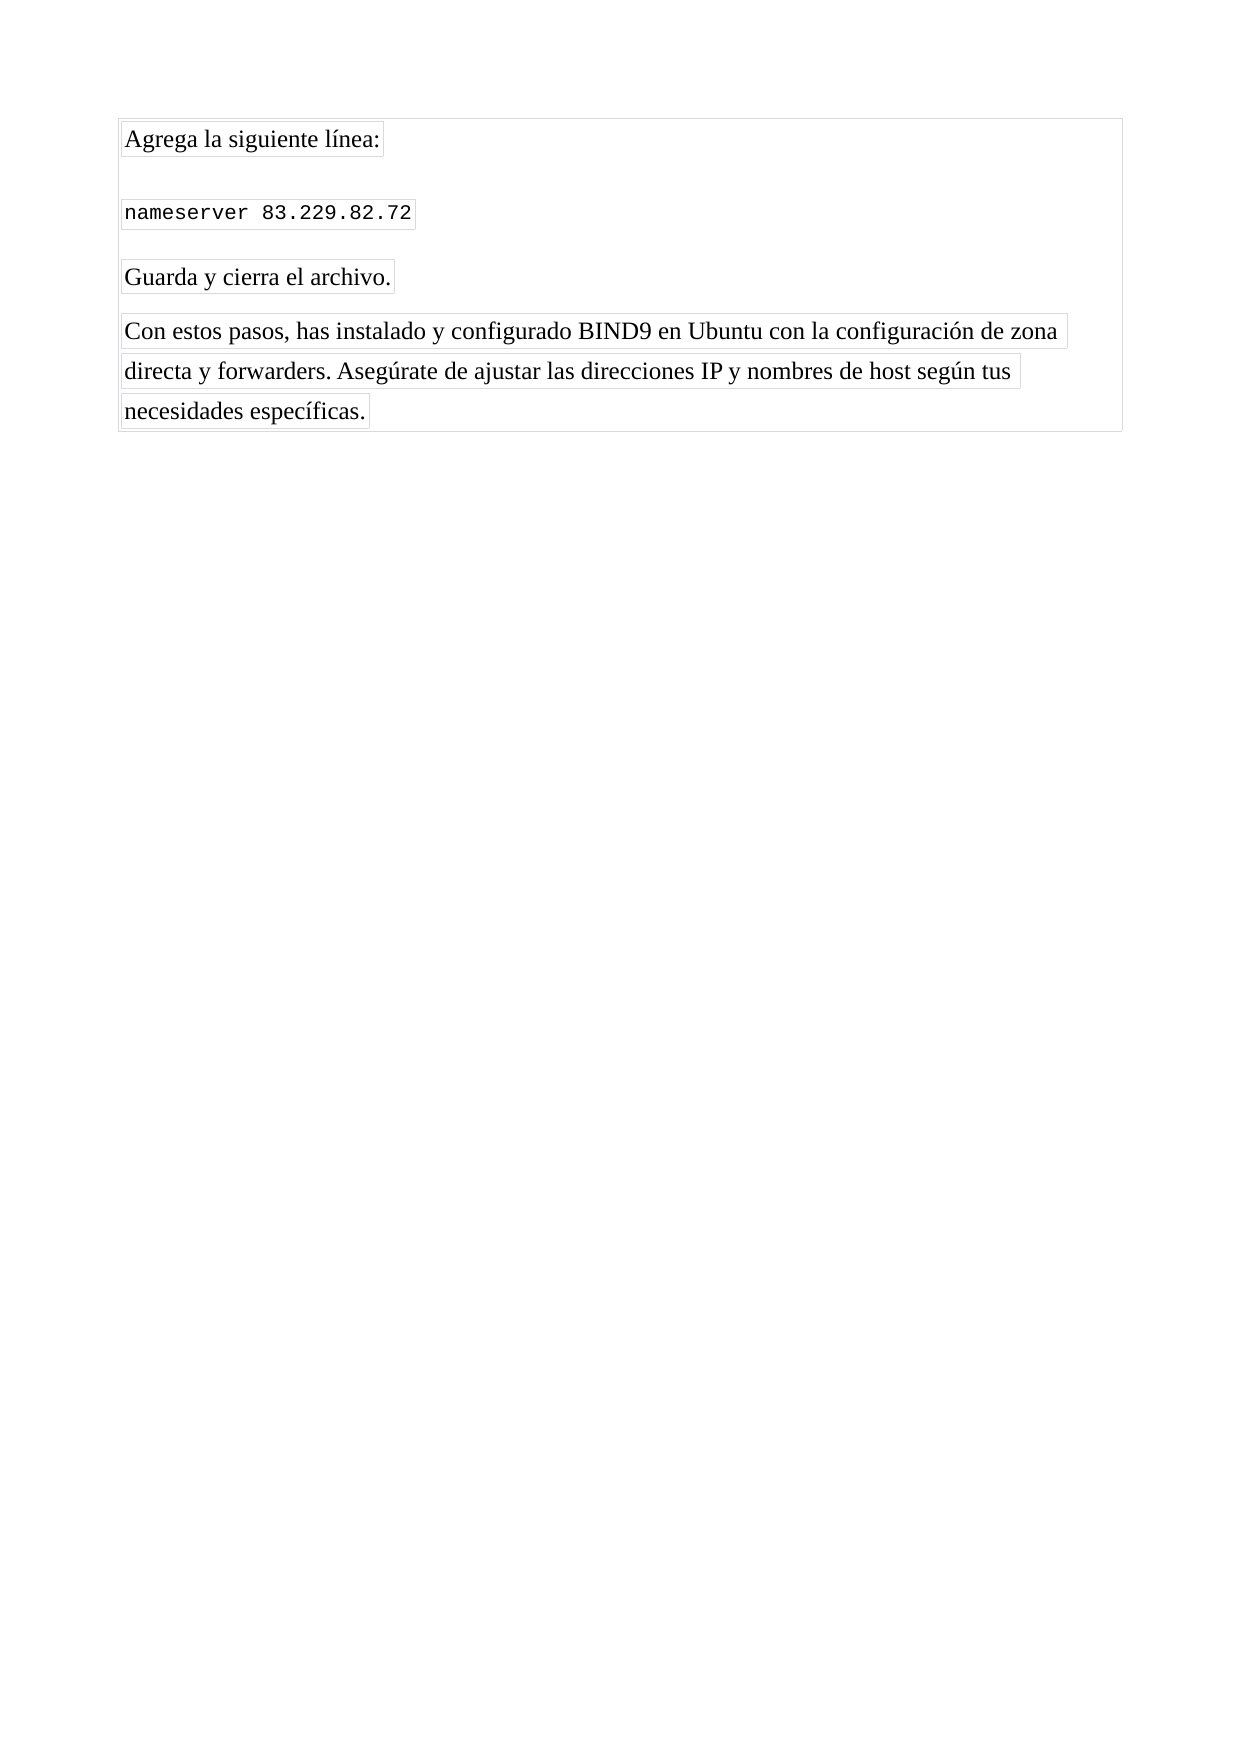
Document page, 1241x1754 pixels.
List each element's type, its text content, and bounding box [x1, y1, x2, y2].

text Guarda y cierra el archivo. [119, 256, 1122, 293]
text nameserver 83.229.82.72 [119, 196, 1122, 229]
text Agrega la siguiente línea: [119, 119, 1122, 156]
text Con estos pasos, has instalado y configurado BIND9 en Ubuntu con la configuración de zona directa y forwarders. Asegúrate de ajustar las direcciones IP y nombres de host según tus necesidades específicas. [119, 310, 1122, 431]
